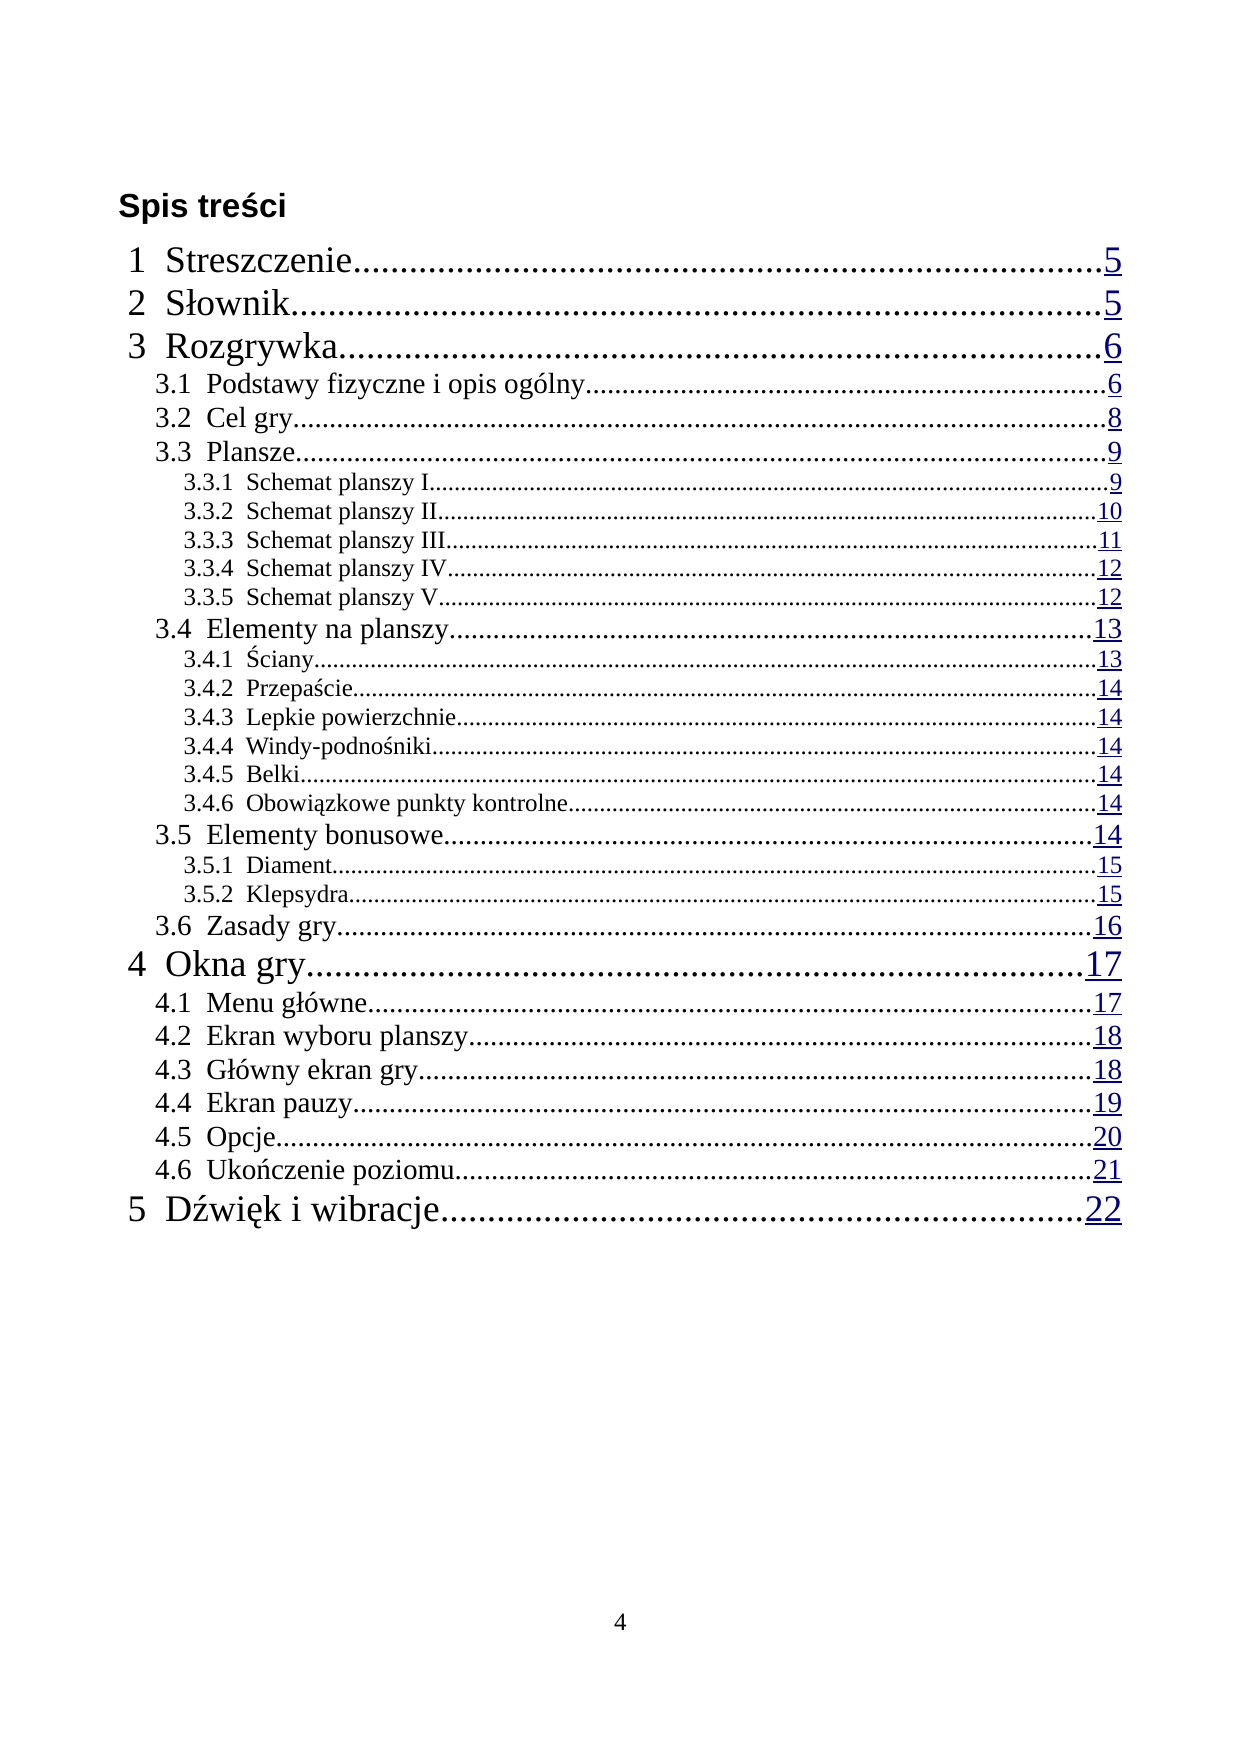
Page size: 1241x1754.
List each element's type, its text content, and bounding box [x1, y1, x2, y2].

text 1 Streszczenie 5 [118, 237, 1122, 280]
text 4 Okna gry 17 [118, 942, 1122, 985]
text 3.3 Plansze 9 [148, 434, 1122, 467]
text 3.4.6 Obowiązkowe punkty kontrolne 14 [177, 788, 1122, 817]
text 4.5 Opcje 20 [148, 1119, 1122, 1152]
text 3 Rozgrywka 6 [118, 323, 1122, 367]
text 4.4 Ekran pauzy 19 [148, 1085, 1122, 1119]
text 3.4.1 Ściany 13 [177, 644, 1122, 673]
text 3.1 Podstawy fizyczne i opis ogólny 6 [148, 367, 1122, 400]
text 3.5.2 Klepsydra 15 [177, 879, 1122, 908]
text 3.4.5 Belki 14 [177, 759, 1122, 788]
text 4.6 Ukończenie poziomu 21 [148, 1152, 1122, 1186]
text 3.3.2 Schemat planszy II 10 [177, 496, 1122, 525]
text 3.4 Elementy na planszy 13 [148, 611, 1122, 644]
text 4.3 Główny ekran gry 18 [148, 1052, 1122, 1085]
text 4.2 Ekran wyboru planszy 18 [148, 1018, 1122, 1052]
text 3.4.4 Windy-podnośniki 14 [177, 731, 1122, 759]
text 3.2 Cel gry 8 [148, 400, 1122, 434]
text 3.4.3 Lepkie powierzchnie 14 [177, 702, 1122, 731]
text 3.3.5 Schemat planszy V 12 [177, 582, 1122, 611]
text 3.3.1 Schemat planszy I 9 [177, 467, 1122, 496]
text 4.1 Menu główne 17 [148, 985, 1122, 1018]
text 3.3.4 Schemat planszy IV 12 [177, 553, 1122, 582]
text 3.5 Elementy bonusowe 14 [148, 817, 1122, 851]
text 5 Dźwięk i wibracje 22 [118, 1186, 1122, 1229]
text 3.6 Zasady gry 16 [148, 908, 1122, 942]
text 2 Słownik 5 [118, 280, 1122, 323]
text 3.5.1 Diament 15 [177, 851, 1122, 879]
subtitle Spis treści [118, 186, 1122, 225]
text 3.3.3 Schemat planszy III 11 [177, 525, 1122, 553]
text 3.4.2 Przepaście 14 [177, 673, 1122, 702]
